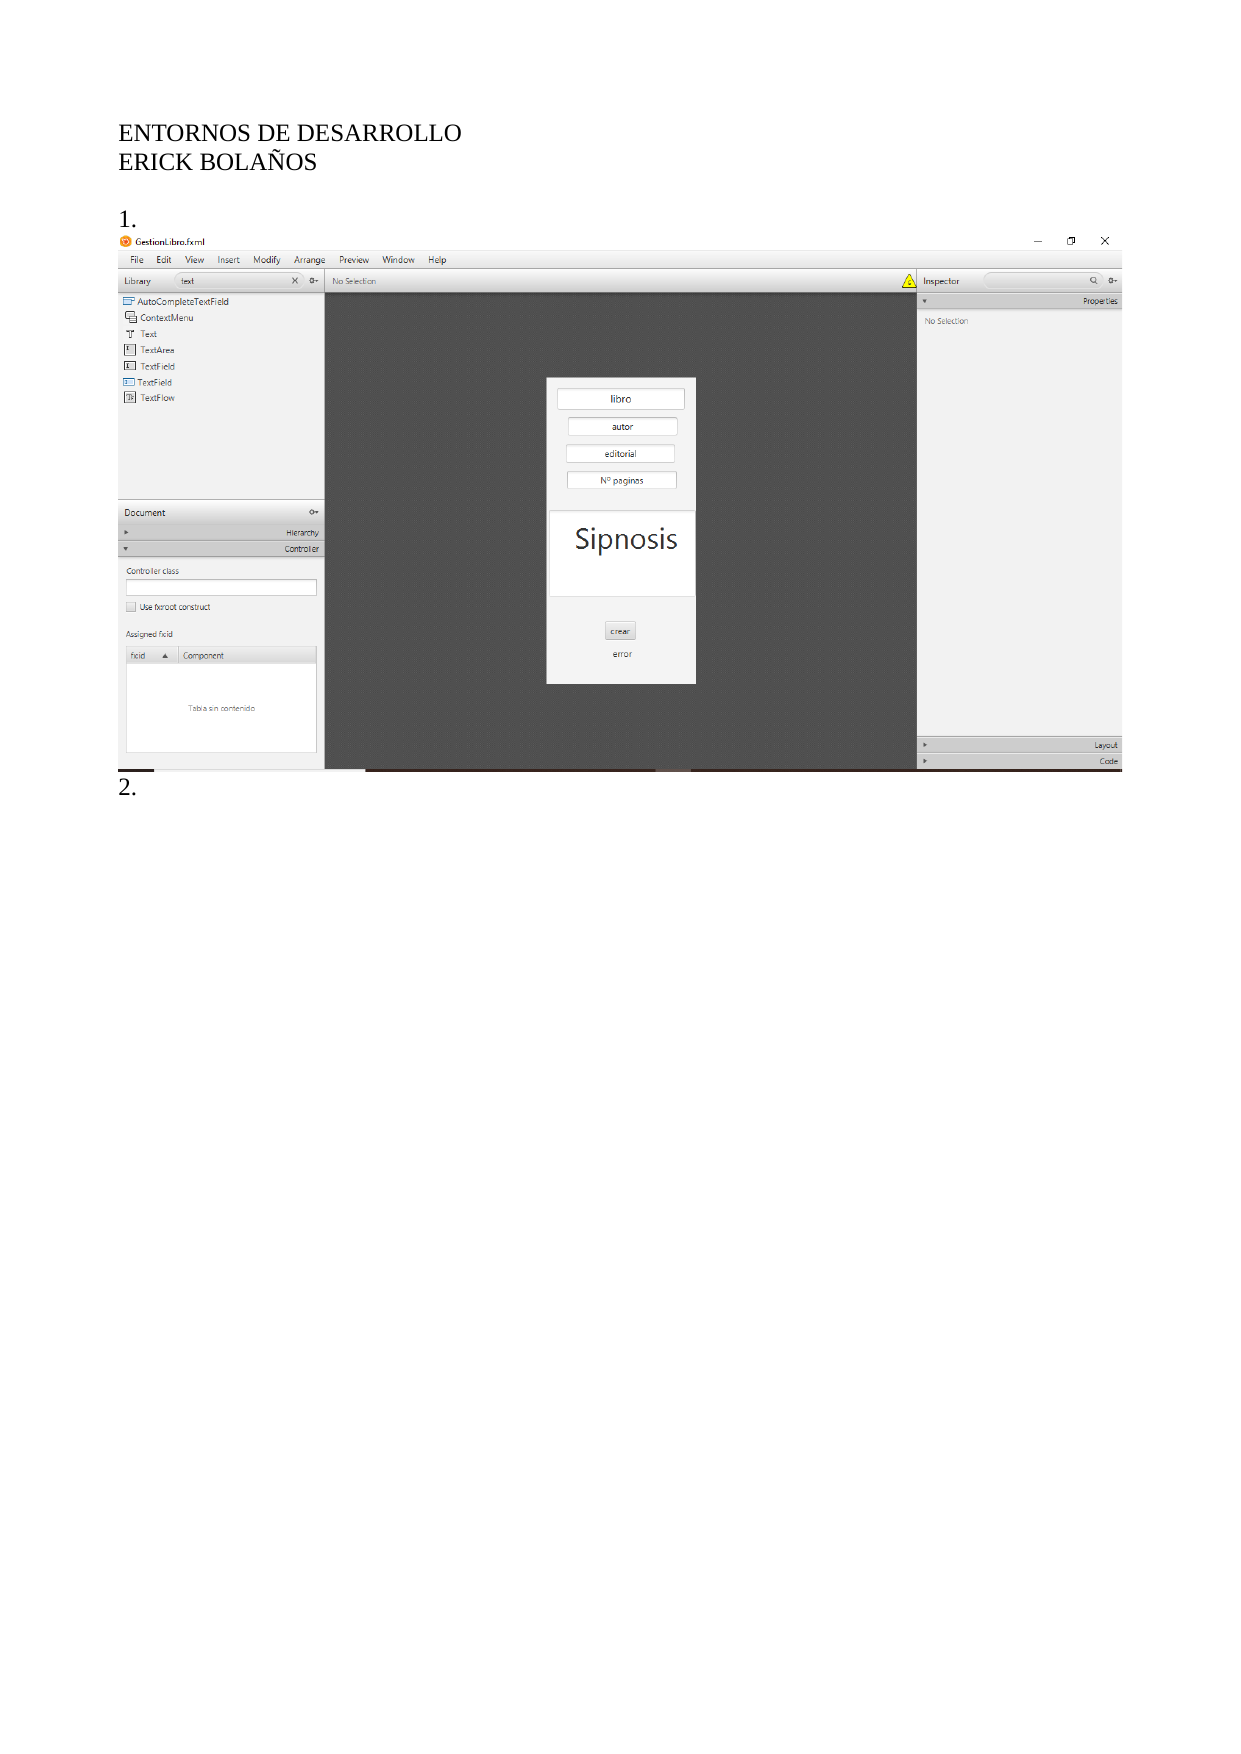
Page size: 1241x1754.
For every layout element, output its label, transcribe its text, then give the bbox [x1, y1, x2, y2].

text ERICK BOLAÑOS [118, 147, 1122, 176]
text 1. [118, 204, 1122, 233]
text ENTORNOS DE DESARROLLO [118, 118, 1122, 147]
picture [118, 233, 1123, 772]
text 2. [118, 772, 1122, 801]
